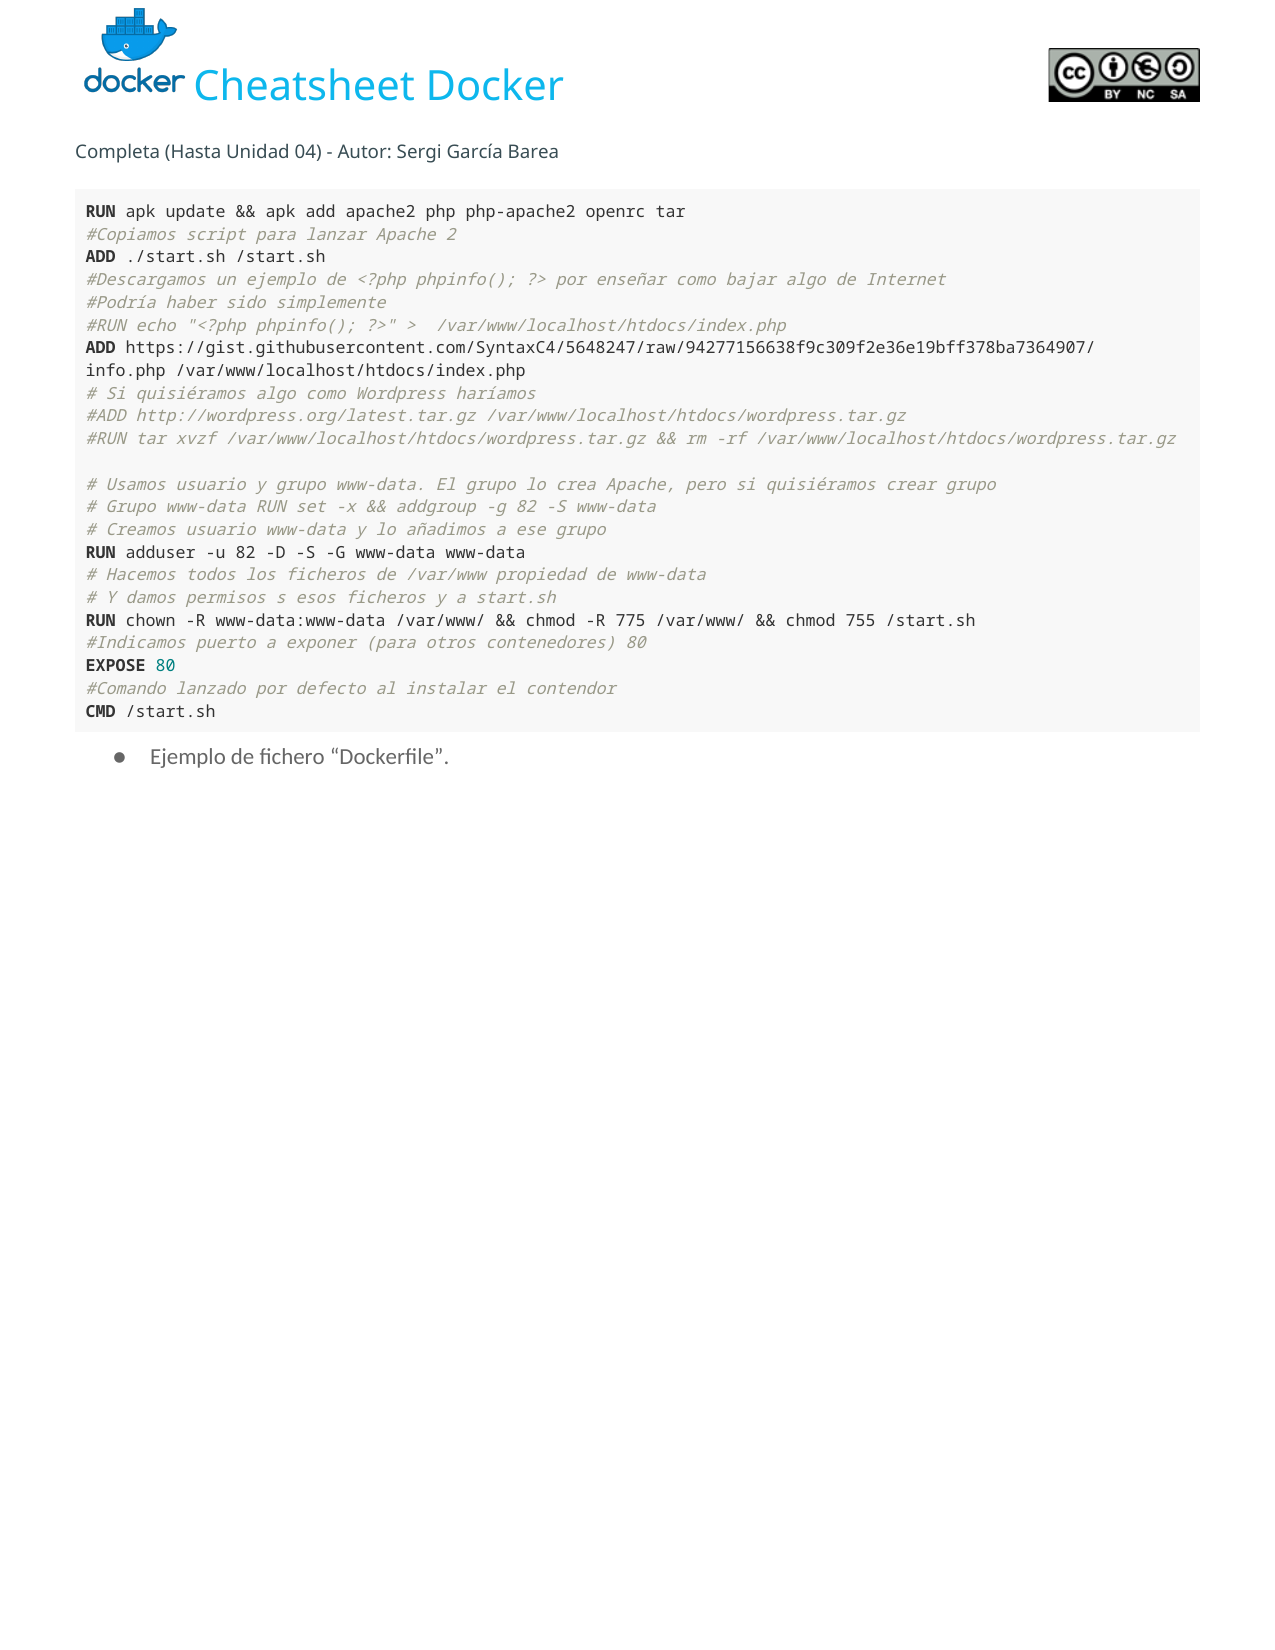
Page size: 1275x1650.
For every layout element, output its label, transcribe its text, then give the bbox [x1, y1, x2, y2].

picture [75, 0, 193, 101]
picture [1048, 48, 1200, 102]
list Ejemplo de fichero “Dockerfile”. [112, 742, 1191, 770]
table_header RUN apk update && apk add apache2 php php-apache2 openrc tar #Copiamos script para lanzar Apache 2 ADD ./start.sh /start.sh #Descargamos un ejemplo de <?php phpinfo(); ?> por enseñar como bajar algo de Internet #Podría haber sido simplemente #RUN echo "<?php phpinfo(); ?>" > /var/www/localhost/htdocs/index.php ADD https://gist.githubusercontent.com/SyntaxC4/5648247/raw/94277156638f9c309f2e36e19bff378ba7364907/info.php /var/www/localhost/htdocs/index.php # Si quisiéramos algo como Wordpress haríamos #ADD http://wordpress.org/latest.tar.gz /var/www/localhost/htdocs/wordpress.tar.gz #RUN tar xvzf /var/www/localhost/htdocs/wordpress.tar.gz && rm -rf /var/www/localhost/htdocs/wordpress.tar.gz # Usamos usuario y grupo www-data. El grupo lo crea Apache, pero si quisiéramos crear grupo # Grupo www-data RUN set -x && addgroup -g 82 -S www-data # Creamos usuario www-data y lo añadimos a ese grupo RUN adduser -u 82 -D -S -G www-data www-data # Hacemos todos los ficheros de /var/www propiedad de www-data # Y damos permisos s esos ficheros y a start.sh RUN chown -R www-data:www-data /var/www/ && chmod -R 775 /var/www/ && chmod 755 /start.sh #Indicamos puerto a exponer (para otros contenedores) 80 EXPOSE 80 #Comando lanzado por defecto al instalar el contendor CMD /start.sh [75, 189, 1200, 732]
